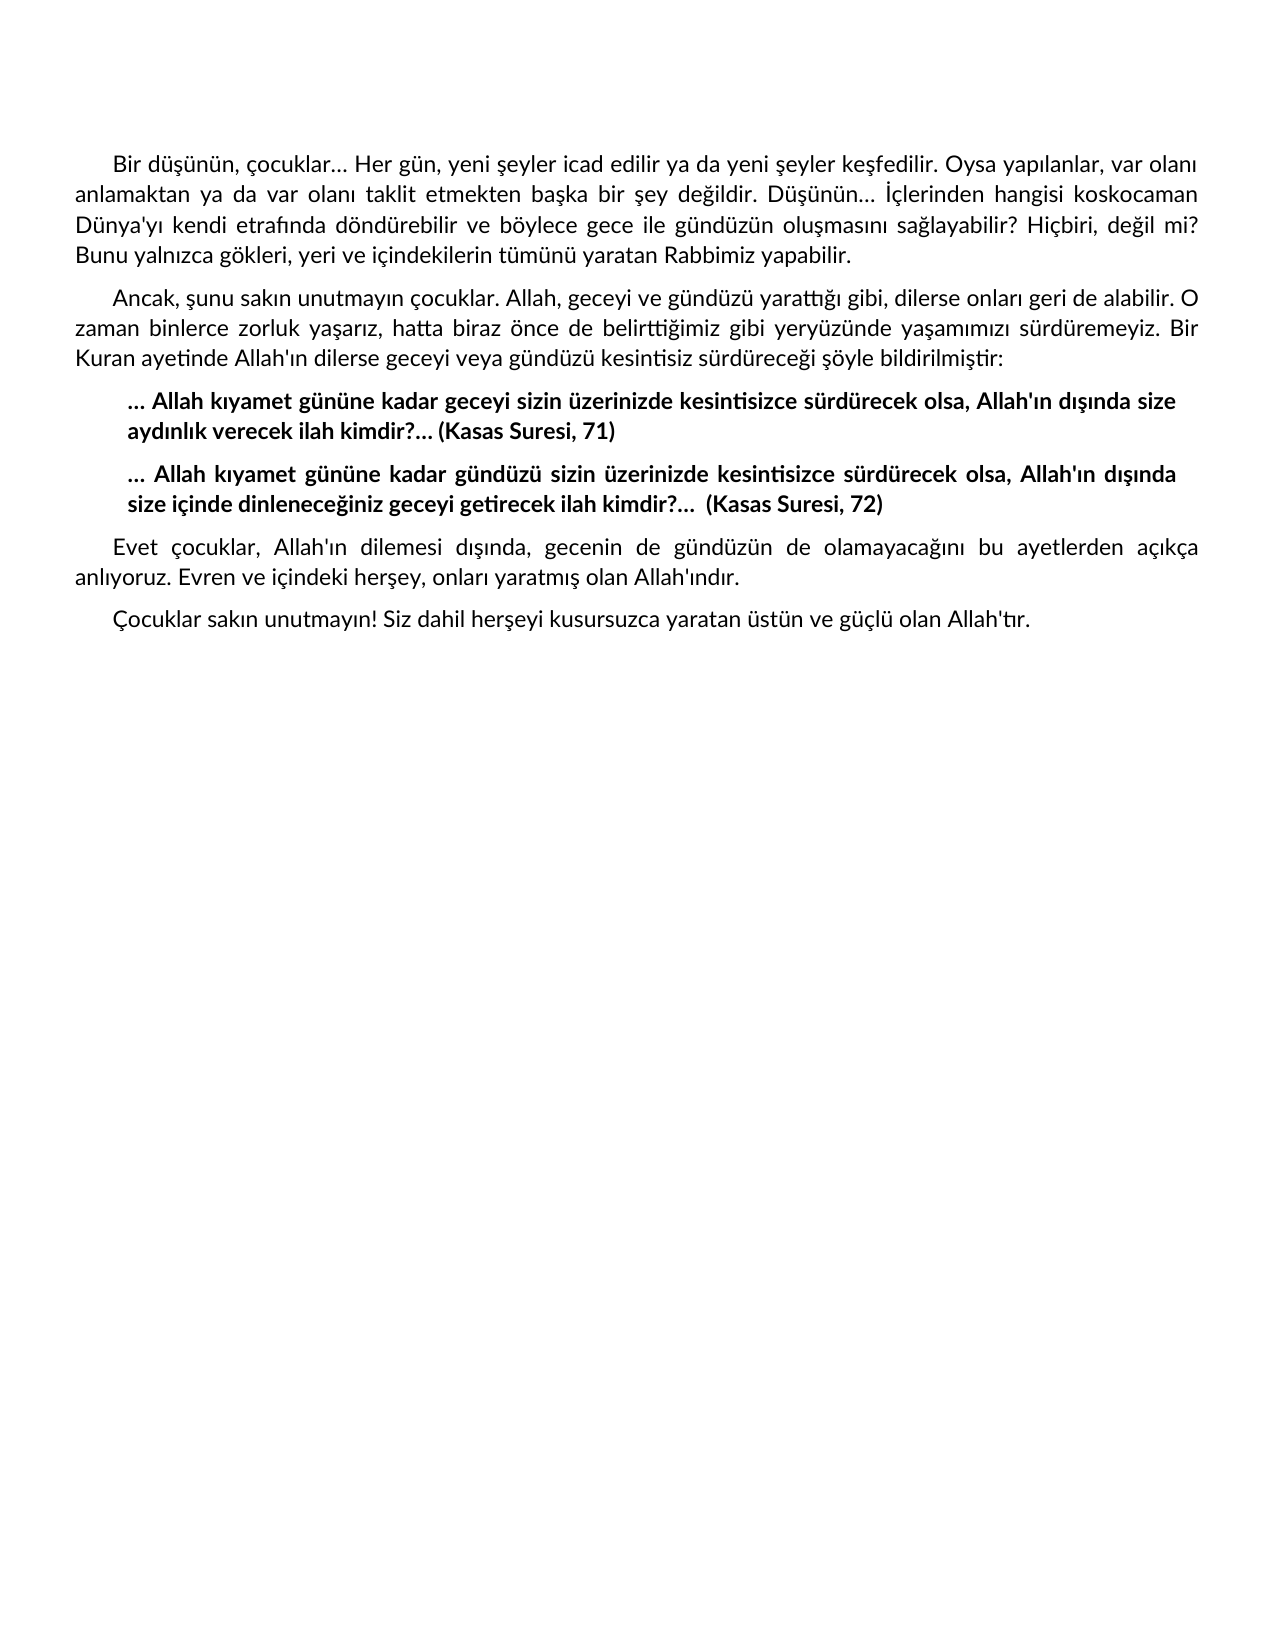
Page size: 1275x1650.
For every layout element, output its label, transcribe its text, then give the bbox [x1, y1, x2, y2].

text Ancak, şunu sakın unutmayın çocuklar. Allah, geceyi ve gündüzü yarattığı gibi, dilerse onları geri de alabilir. O zaman binlerce zorluk yaşarız, hatta biraz önce de belirttiğimiz gibi yeryüzünde yaşamımızı sürdüremeyiz. Bir Kuran ayetinde Allah'ın dilerse geceyi veya gündüzü kesintisiz sürdüreceği şöyle bildirilmiştir: [75, 283, 1200, 371]
text Evet çocuklar, Allah'ın dilemesi dışında, gecenin de gündüzün de olamayacağını bu ayetlerden açıkça anlıyoruz. Evren ve içindeki herşey, onları yaratmış olan Allah'ındır. [75, 532, 1200, 590]
text … Allah kıyamet gününe kadar gündüzü sizin üzerinizde kesintisizce sürdürecek olsa, Allah'ın dışında size içinde dinleneceğiniz geceyi getirecek ilah kimdir?… (Kasas Suresi, 72) [127, 459, 1177, 517]
text Çocuklar sakın unutmayın! Siz dahil herşeyi kusursuzca yaratan üstün ve güçlü olan Allah'tır. [75, 605, 1200, 633]
text Bir düşünün, çocuklar… Her gün, yeni şeyler icad edilir ya da yeni şeyler keşfedilir. Oysa yapılanlar, var olanı anlamaktan ya da var olanı taklit etmekten başka bir şey değildir. Düşünün… İçlerinden hangisi koskocaman Dünya'yı kendi etrafında döndürebilir ve böylece gece ile gündüzün oluşmasını sağlayabilir? Hiçbiri, değil mi? Bunu yalnızca gökleri, yeri ve içindekilerin tümünü yaratan Rabbimiz yapabilir. [75, 150, 1200, 268]
text … Allah kıyamet gününe kadar geceyi sizin üzerinizde kesintisizce sürdürecek olsa, Allah'ın dışında size aydınlık verecek ilah kimdir?… (Kasas Suresi, 71) [127, 386, 1177, 444]
